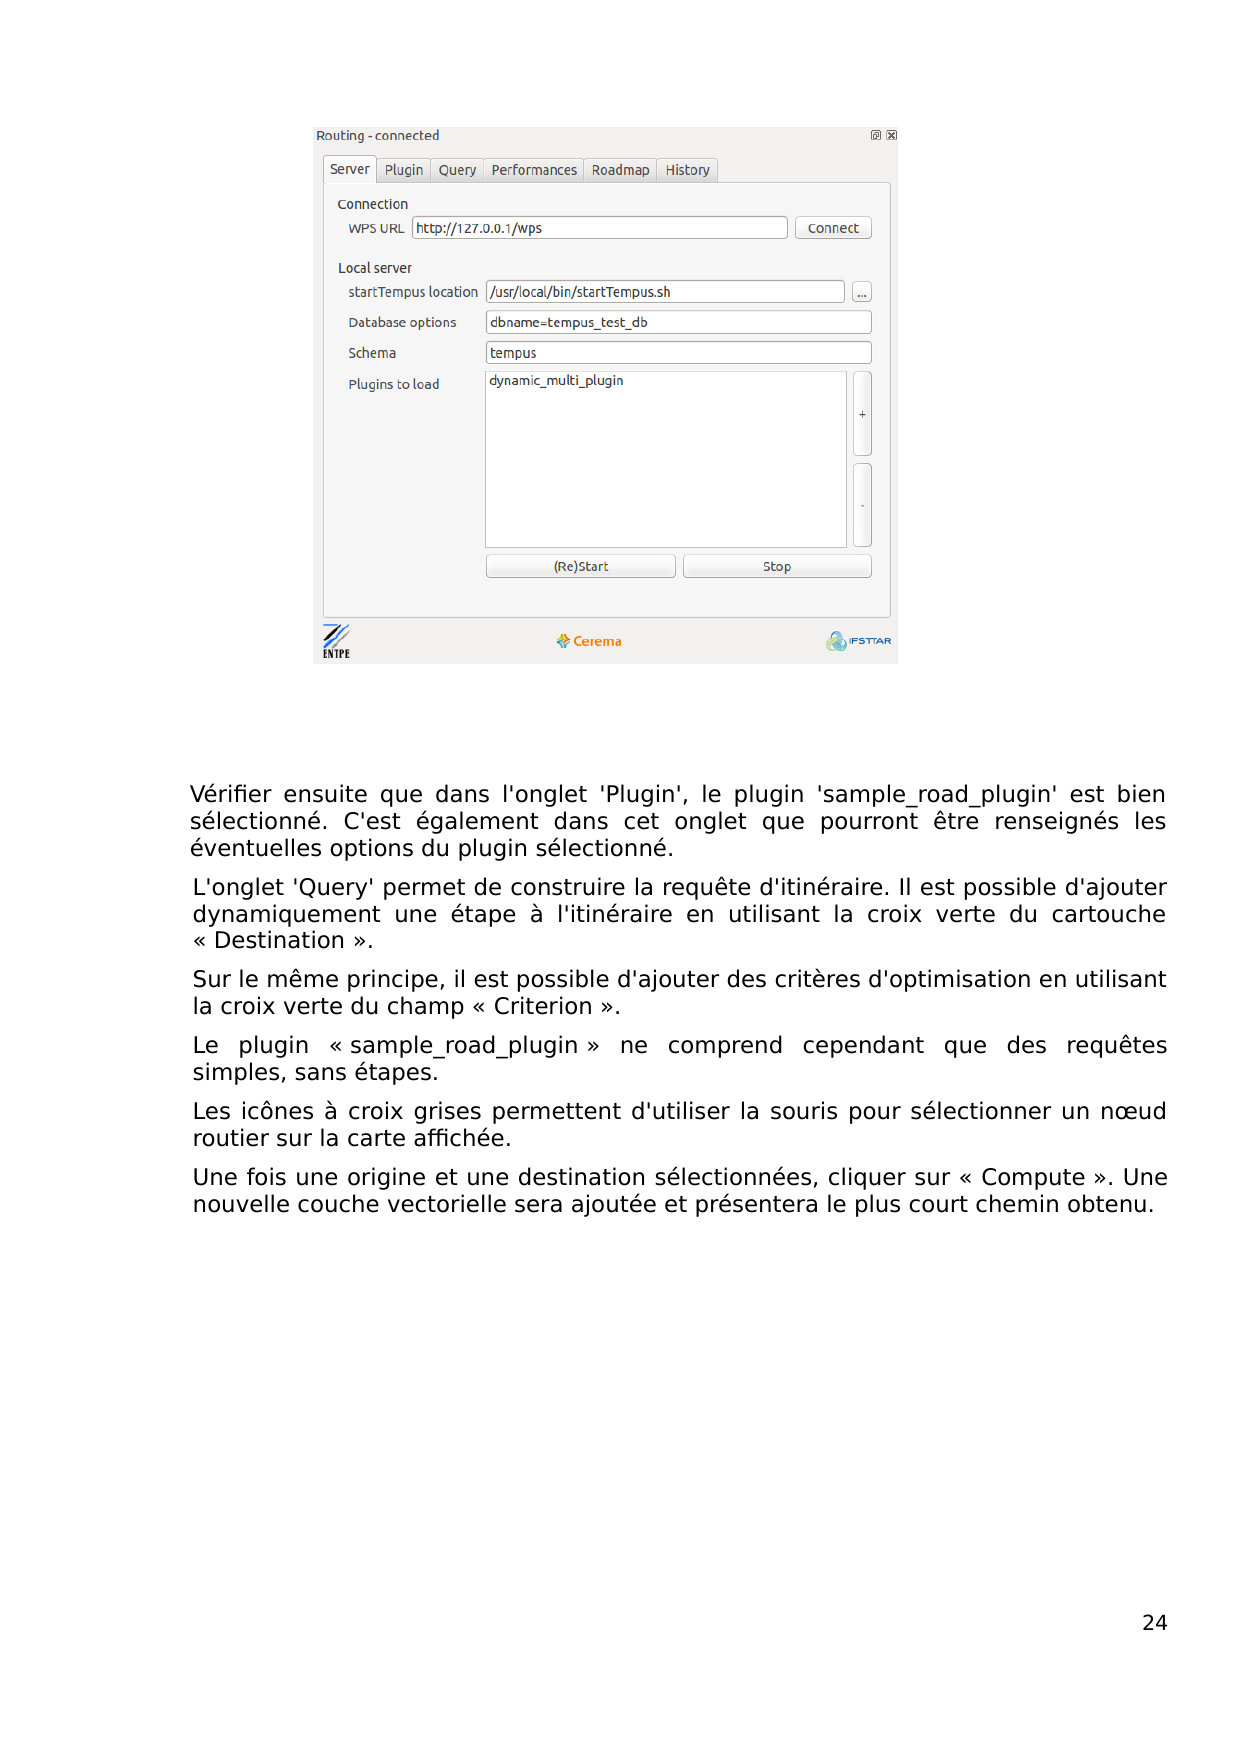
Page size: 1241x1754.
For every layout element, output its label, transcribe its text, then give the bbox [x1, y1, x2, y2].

text Sur le même principe, il est possible d'ajouter des critères d'optimisation en utilisant la croix verte du champ « Criterion ». [192, 967, 1168, 1020]
picture [313, 127, 899, 664]
text Une fois une origine et une destination sélectionnées, cliquer sur « Compute ». Une nouvelle couche vectorielle sera ajoutée et présentera le plus court chemin obtenu. [192, 1164, 1168, 1217]
text Le plugin « sample_road_plugin » ne comprend cependant que des requêtes simples, sans étapes. [192, 1032, 1168, 1086]
text Les icônes à croix grises permettent d'utiliser la souris pour sélectionner un nœud routier sur la carte affichée. [192, 1098, 1168, 1152]
text Vérifier ensuite que dans l'onglet 'Plugin', le plugin 'sample_road_plugin' est bien sélectionné. C'est également dans cet onglet que pourront être renseignés les éventuelles options du plugin sélectionné. [189, 782, 1168, 862]
text L'onglet 'Query' permet de construire la requête d'itinéraire. Il est possible d'ajouter dynamiquement une étape à l'itinéraire en utilisant la croix verte du cartouche « Destination ». [192, 874, 1168, 954]
